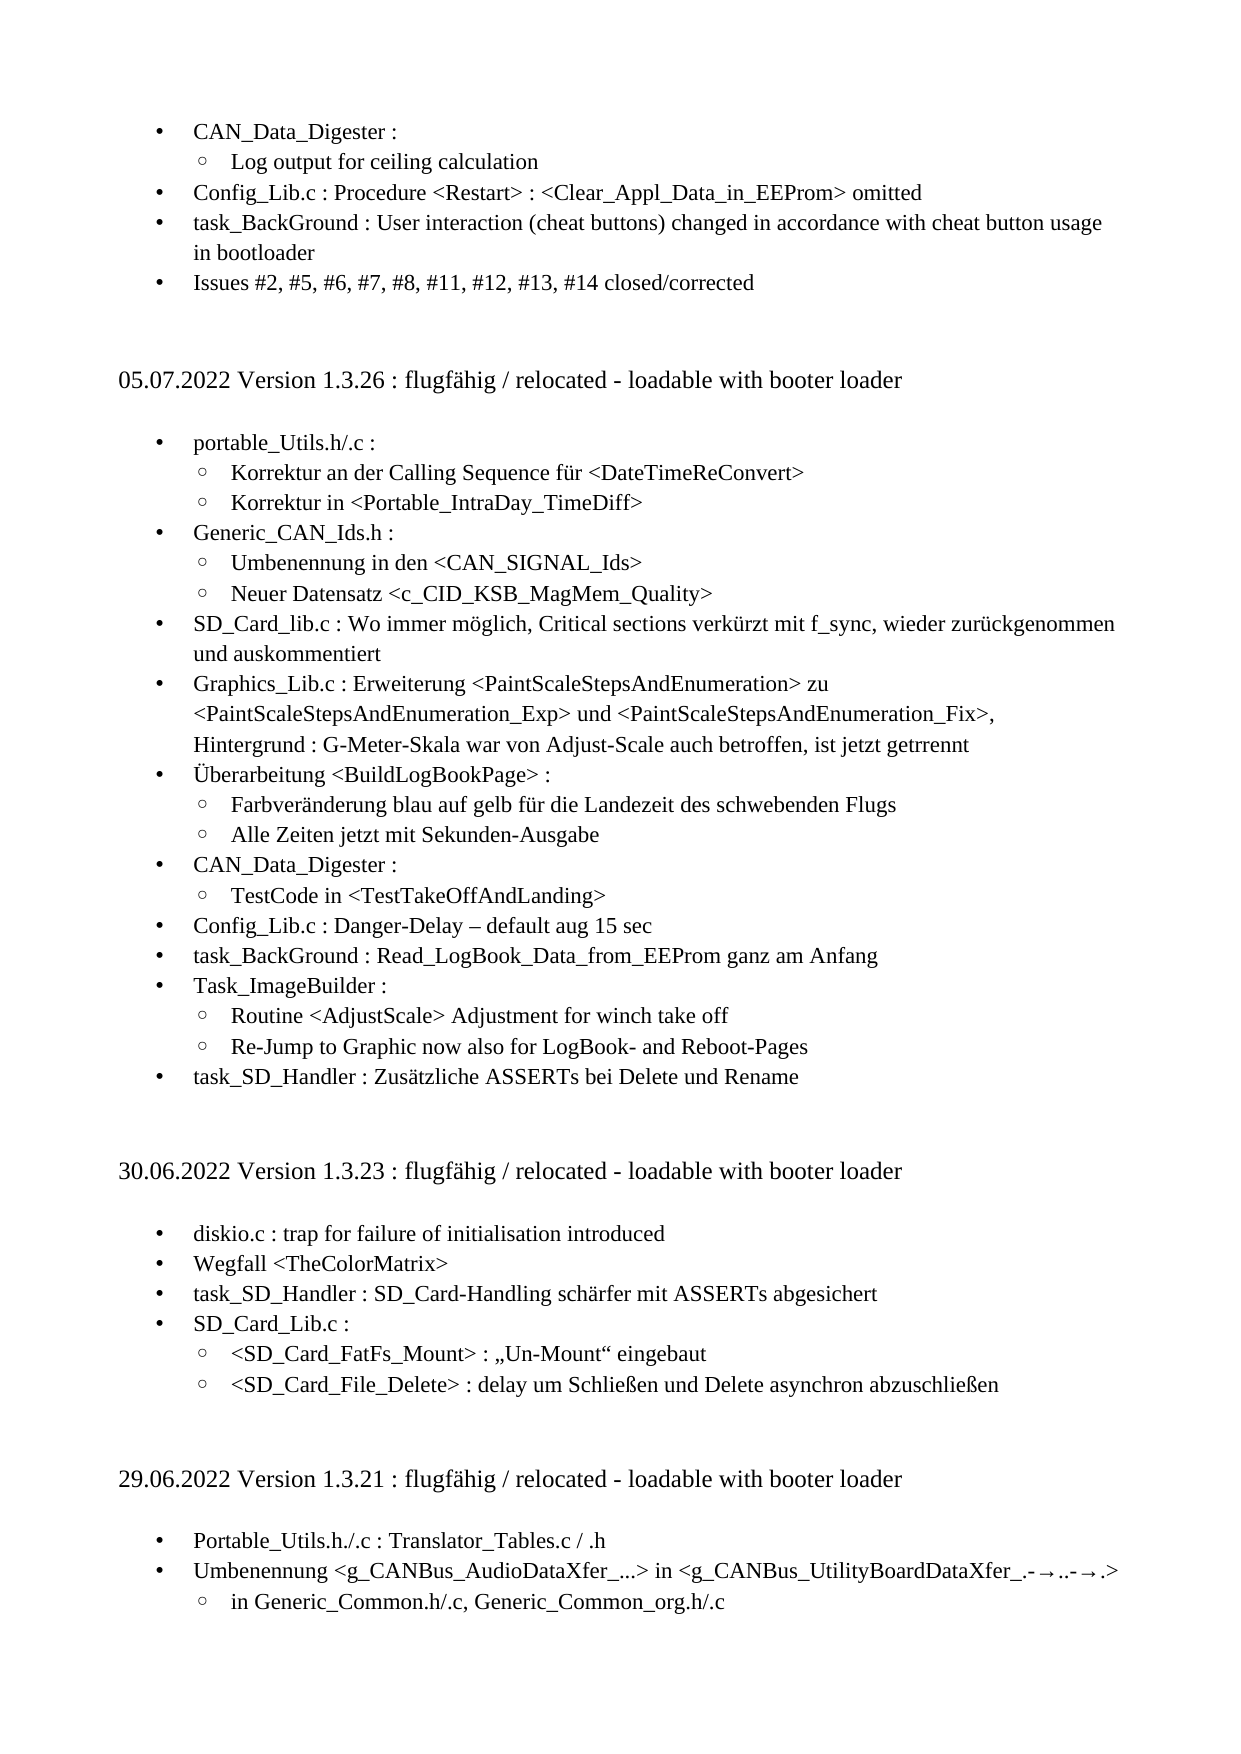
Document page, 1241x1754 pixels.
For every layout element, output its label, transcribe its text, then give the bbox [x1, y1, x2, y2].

list <SD_Card_FatFs_Mount> : „Un-Mount“ eingebaut [193, 1341, 1122, 1367]
text 05.07.2022 Version 1.3.26 : flugfähig / relocated - loadable with booter loader [118, 365, 1122, 394]
list Issues #2, #5, #6, #7, #8, #11, #12, #13, #14 closed/corrected [156, 269, 1122, 296]
list Farbveränderung blau auf gelb für die Landezeit des schwebenden Flugs [193, 791, 1122, 817]
list Config_Lib.c : Procedure <Restart> : <Clear_Appl_Data_in_EEProm> omitted [156, 178, 1122, 205]
list Graphics_Lib.c : Erweiterung <PaintScaleStepsAndEnumeration> zu <PaintScaleStepsAndEnumeration_Exp> und <PaintScaleStepsAndEnumeration_Fix>, Hintergrund : G-Meter-Skala war von Adjust-Scale auch betroffen, ist jetzt getrrennt [156, 670, 1122, 757]
list Wegfall <TheColorMatrix> [156, 1250, 1122, 1276]
list Umbenennung <g_CANBus_AudioDataXfer_...> in <g_CANBus_UtilityBoardDataXfer_.-→..-→.> [156, 1558, 1122, 1584]
list task_SD_Handler : SD_Card-Handling schärfer mit ASSERTs abgesichert [156, 1280, 1122, 1306]
list Alle Zeiten jetzt mit Sekunden-Ausgabe [193, 821, 1122, 848]
list Korrektur an der Calling Sequence für <DateTimeReConvert> [193, 459, 1122, 485]
list Neuer Datensatz <c_CID_KSB_MagMem_Quality> [193, 580, 1122, 606]
list Task_ImageBuilder : [156, 972, 1122, 999]
list CAN_Data_Digester : [156, 852, 1122, 878]
list Generic_CAN_Ids.h : [156, 519, 1122, 546]
list TestCode in <TestTakeOffAndLanding> [193, 882, 1122, 908]
list in Generic_Common.h/.c, Generic_Common_org.h/.c [193, 1588, 1122, 1614]
list task_SD_Handler : Zusätzliche ASSERTs bei Delete und Rename [156, 1063, 1122, 1089]
list Überarbeitung <BuildLogBookPage> : [156, 761, 1122, 787]
list Korrektur in <Portable_IntraDay_TimeDiff> [193, 489, 1122, 515]
list SD_Card_Lib.c : [156, 1310, 1122, 1337]
list Re-Jump to Graphic now also for LogBook- and Reboot-Pages [193, 1033, 1122, 1059]
text 29.06.2022 Version 1.3.21 : flugfähig / relocated - loadable with booter loader [118, 1464, 1122, 1493]
list diskio.c : trap for failure of initialisation introduced [156, 1220, 1122, 1246]
list SD_Card_lib.c : Wo immer möglich, Critical sections verkürzt mit f_sync, wieder zurückgenommen und auskommentiert [156, 610, 1122, 666]
list CAN_Data_Digester : [156, 118, 1122, 144]
list Routine <AdjustScale> Adjustment for winch take off [193, 1003, 1122, 1029]
list Umbenennung in den <CAN_SIGNAL_Ids> [193, 549, 1122, 576]
list portable_Utils.h/.c : [156, 429, 1122, 455]
list Config_Lib.c : Danger-Delay – default aug 15 sec [156, 912, 1122, 938]
list Portable_Utils.h./.c : Translator_Tables.c / .h [156, 1527, 1122, 1554]
list <SD_Card_File_Delete> : delay um Schließen und Delete asynchron abzuschließen [193, 1371, 1122, 1397]
list task_BackGround : User interaction (cheat buttons) changed in accordance with cheat button usage in bootloader [156, 209, 1122, 265]
text 30.06.2022 Version 1.3.23 : flugfähig / relocated - loadable with booter loader [118, 1156, 1122, 1185]
list task_BackGround : Read_LogBook_Data_from_EEProm ganz am Anfang [156, 942, 1122, 968]
list Log output for ceiling calculation [193, 148, 1122, 175]
